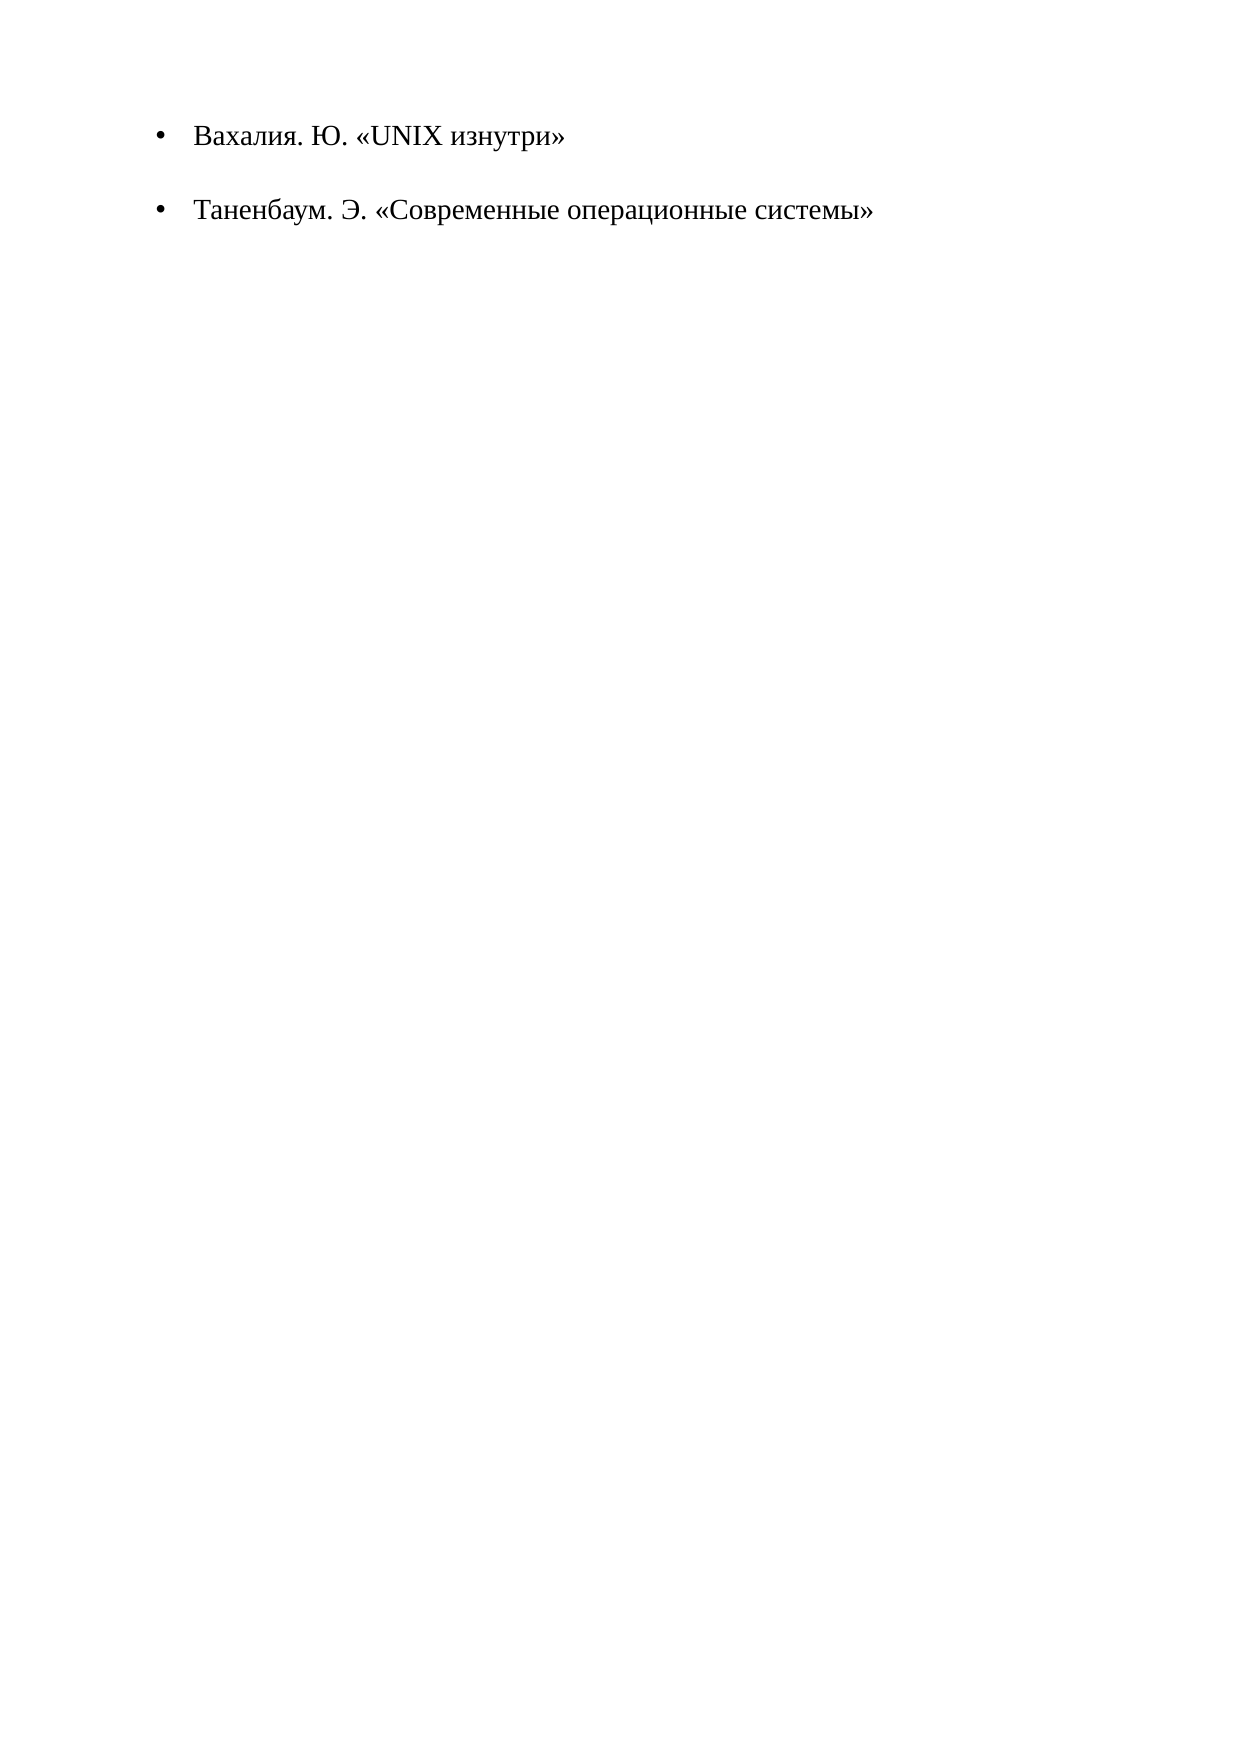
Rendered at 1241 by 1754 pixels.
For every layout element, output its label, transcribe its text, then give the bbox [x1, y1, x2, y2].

list Таненбаум. Э. «Современные операционные системы» [156, 192, 1122, 226]
list Вахалия. Ю. «UNIX изнутри» [156, 118, 1122, 152]
